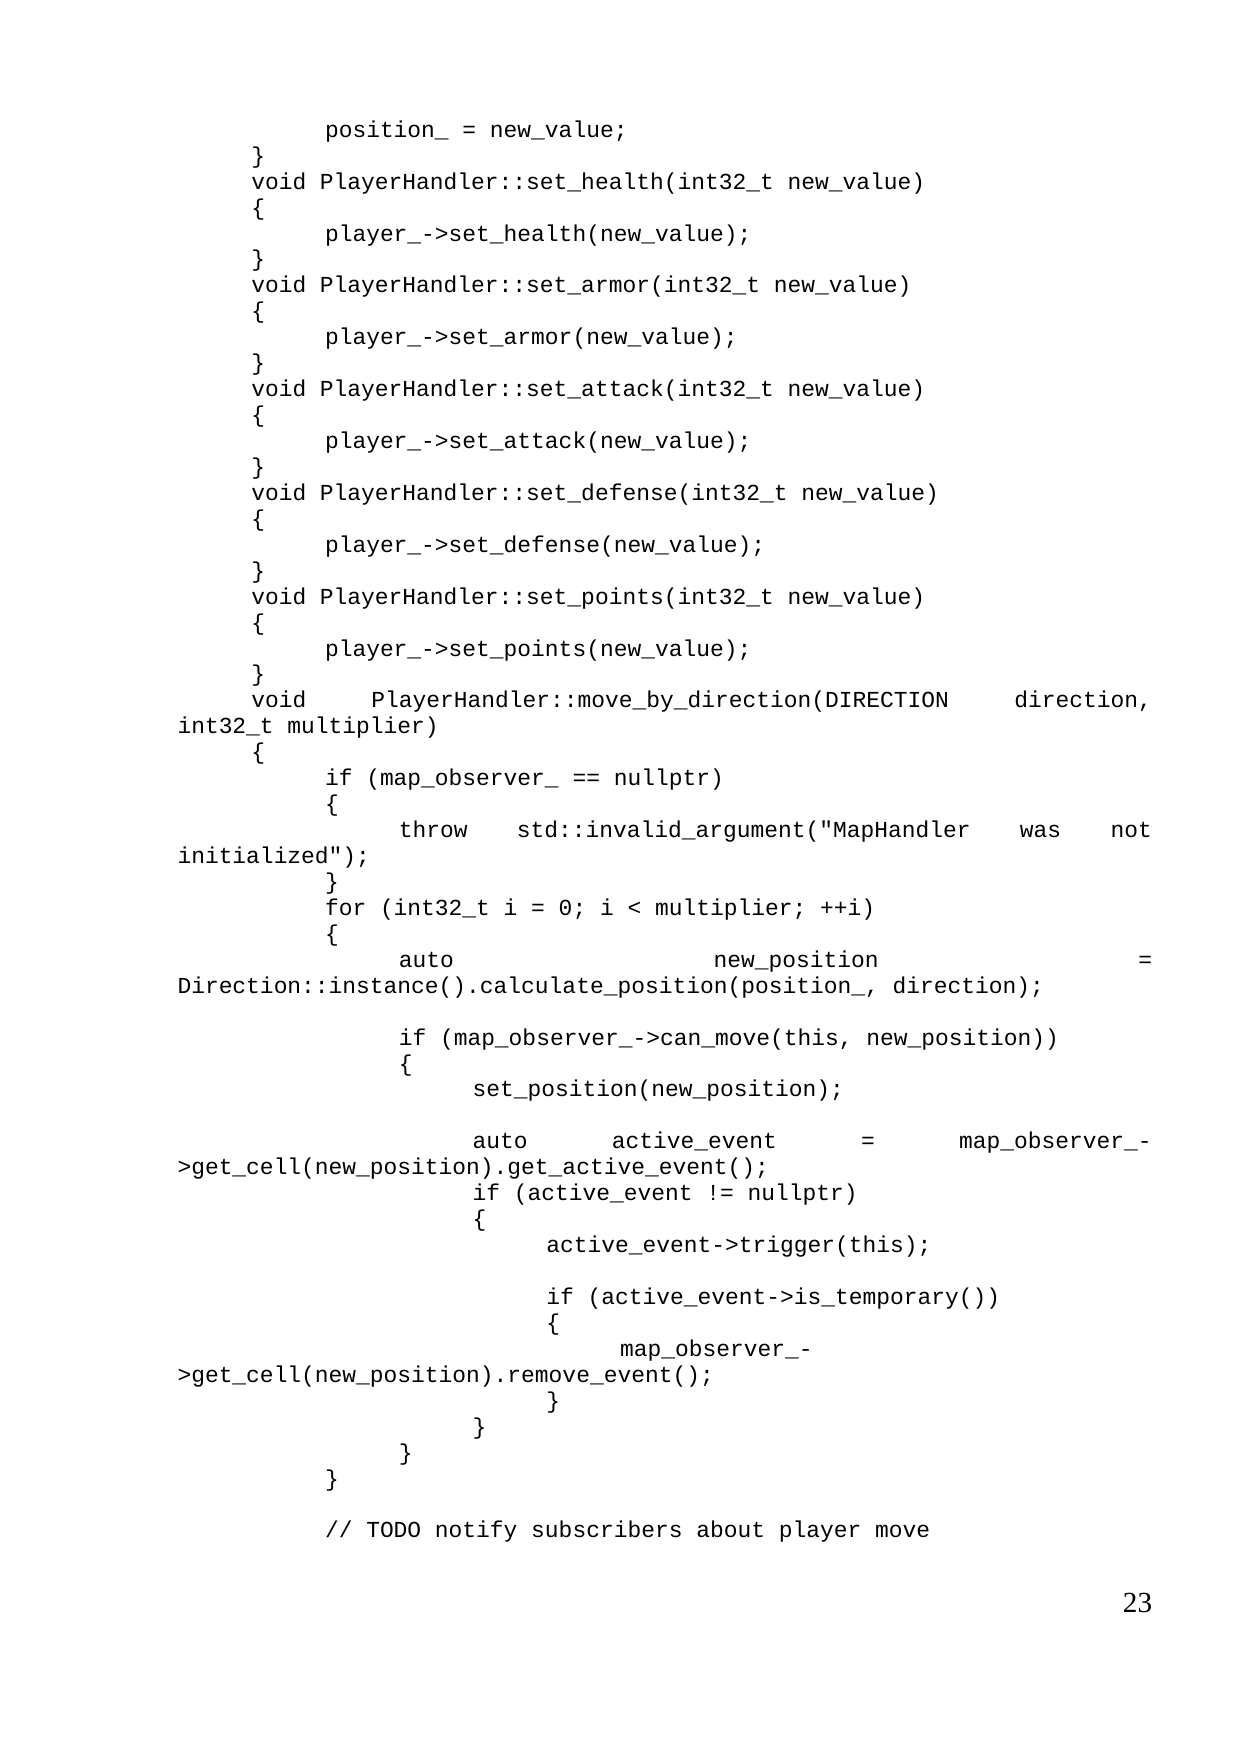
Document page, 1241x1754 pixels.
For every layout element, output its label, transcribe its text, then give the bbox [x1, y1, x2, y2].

text } [177, 352, 1152, 377]
text map_observer_->get_cell(new_position).remove_event(); [177, 1337, 1152, 1389]
text } [177, 144, 1152, 170]
text player_->set_points(new_value); [177, 637, 1152, 663]
text if (map_observer_->can_move(this, new_position)) [177, 1026, 1152, 1052]
text { [177, 741, 1152, 767]
text void PlayerHandler::set_points(int32_t new_value) [177, 585, 1152, 611]
text auto new_position = Direction::instance().calculate_position(position_, direction); [177, 948, 1152, 1000]
text position_ = new_value; [177, 118, 1152, 144]
text } [177, 1415, 1152, 1441]
text { [177, 1207, 1152, 1233]
text } [177, 1467, 1152, 1493]
text void PlayerHandler::move_by_direction(DIRECTION direction, int32_t multiplier) [177, 689, 1152, 741]
text player_->set_defense(new_value); [177, 533, 1152, 559]
text { [177, 1311, 1152, 1337]
text } [177, 663, 1152, 689]
text player_->set_health(new_value); [177, 222, 1152, 248]
text throw std::invalid_argument("MapHandler was not initialized"); [177, 818, 1152, 870]
text void PlayerHandler::set_attack(int32_t new_value) [177, 377, 1152, 403]
text { [177, 792, 1152, 818]
text } [177, 248, 1152, 274]
text { [177, 403, 1152, 429]
text } [177, 559, 1152, 585]
text { [177, 507, 1152, 533]
text set_position(new_position); [177, 1078, 1152, 1104]
text if (active_event->is_temporary()) [177, 1285, 1152, 1311]
text // TODO notify subscribers about player move [177, 1519, 1152, 1545]
text player_->set_attack(new_value); [177, 429, 1152, 455]
text active_event->trigger(this); [177, 1233, 1152, 1259]
text { [177, 1052, 1152, 1078]
text { [177, 922, 1152, 948]
text if (active_event != nullptr) [177, 1182, 1152, 1207]
text { [177, 196, 1152, 222]
text void PlayerHandler::set_armor(int32_t new_value) [177, 274, 1152, 300]
text { [177, 611, 1152, 637]
text if (map_observer_ == nullptr) [177, 767, 1152, 792]
text } [177, 1441, 1152, 1467]
text void PlayerHandler::set_defense(int32_t new_value) [177, 481, 1152, 507]
text } [177, 455, 1152, 481]
text void PlayerHandler::set_health(int32_t new_value) [177, 170, 1152, 196]
text for (int32_t i = 0; i < multiplier; ++i) [177, 896, 1152, 922]
text { [177, 300, 1152, 326]
text player_->set_armor(new_value); [177, 326, 1152, 352]
text auto active_event = map_observer_->get_cell(new_position).get_active_event(); [177, 1130, 1152, 1182]
text } [177, 870, 1152, 896]
text } [177, 1389, 1152, 1415]
